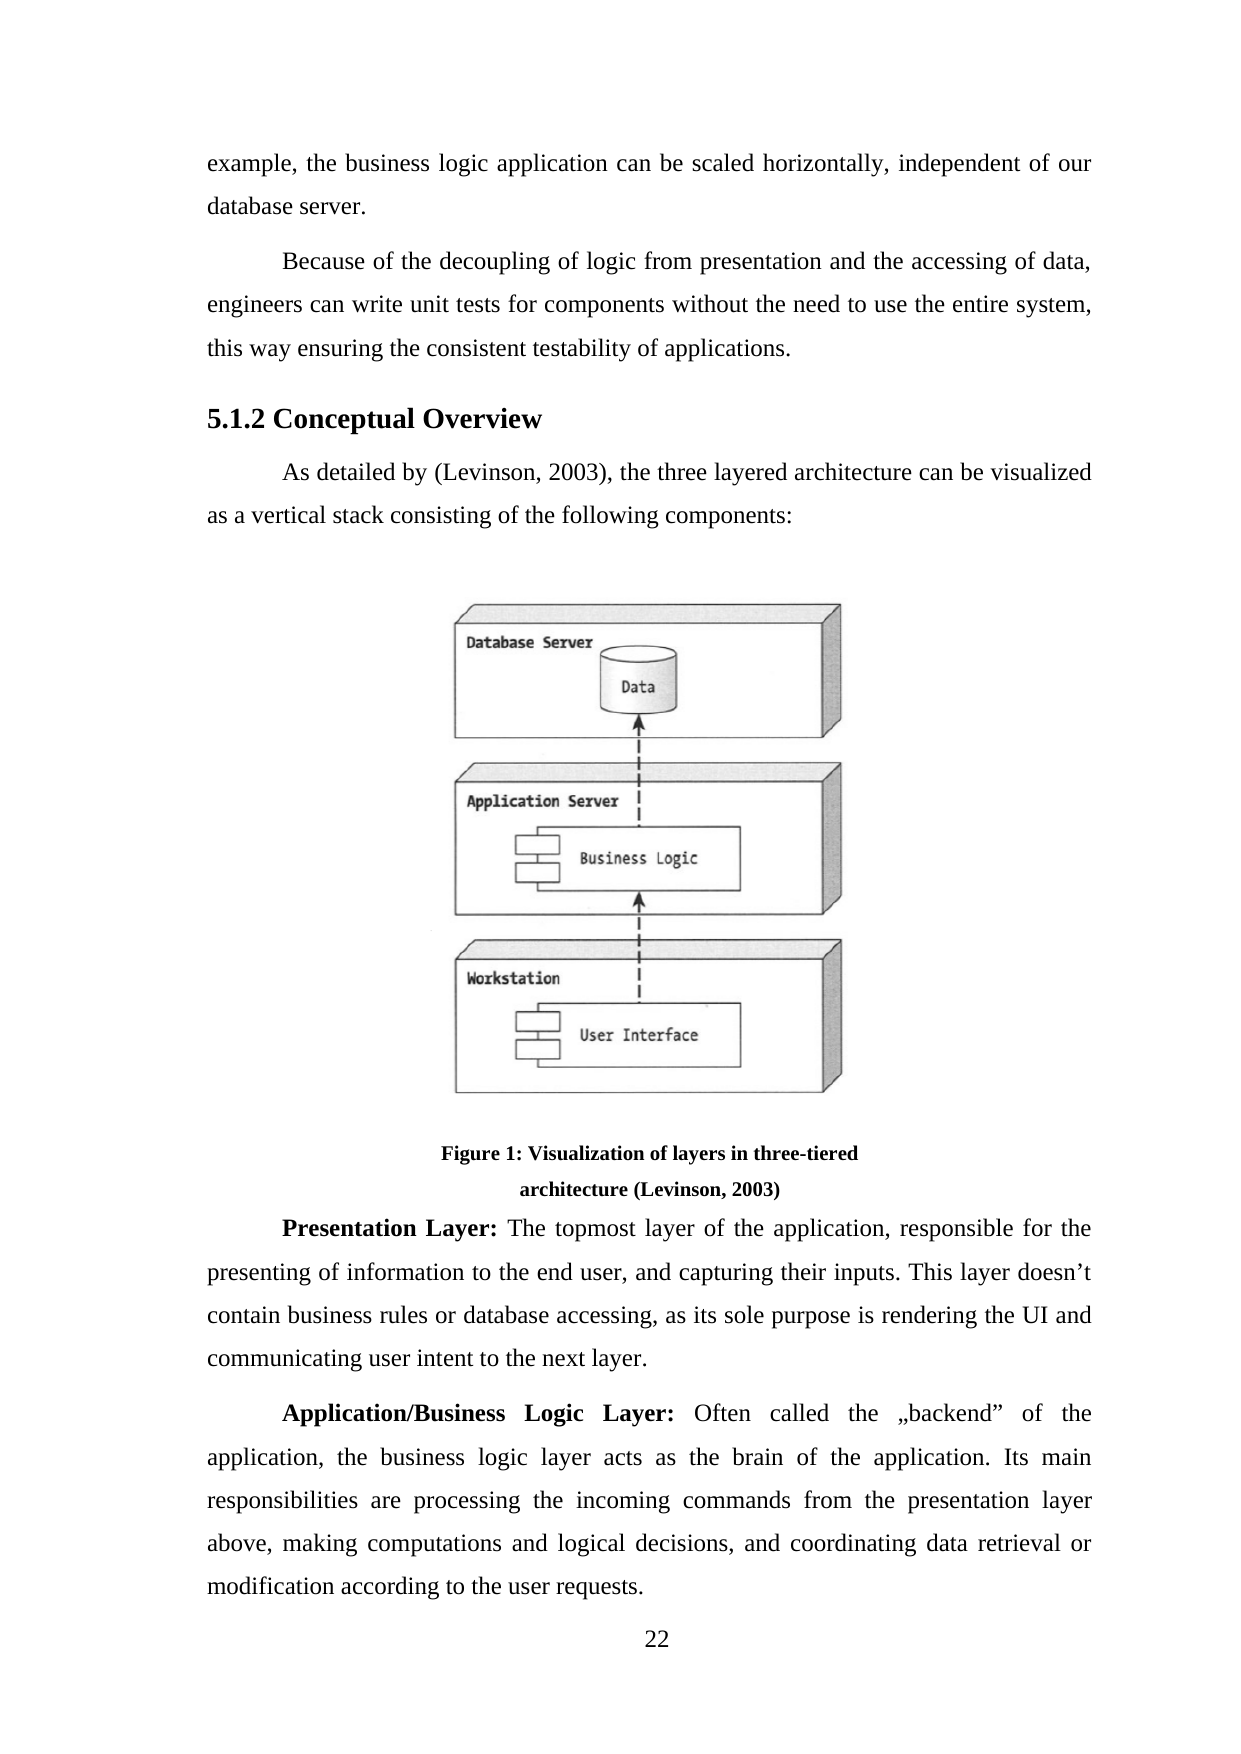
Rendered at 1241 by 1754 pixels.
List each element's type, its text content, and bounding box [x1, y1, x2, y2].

text Application/Business Logic Layer: Often called the „backend” of the application, the business logic layer acts as the brain of the application. Its main responsibilities are processing the incoming commands from the presentation layer above, making computations and logical decisions, and coordinating data retrieval or modification according to the user requests. [207, 1398, 1092, 1600]
text example, the business logic application can be scaled horizontally, independent of our database server. [207, 148, 1092, 219]
subtitle Conceptual Overview [207, 401, 1092, 434]
text Because of the decoupling of logic from presentation and the accessing of data, engineers can write unit tests for components without the need to use the entire system, this way ensuring the consistent testability of applications. [207, 246, 1092, 361]
text Presentation Layer: The topmost layer of the application, responsible for the presenting of information to the end user, and capturing their inputs. This layer doesn’t contain business rules or database accessing, as its sole purpose is rendering the UI and communicating user intent to the next layer. [207, 1213, 1092, 1372]
text Figure 1: Visualization of layers in three-tiered architecture (Levinson, 2003) [401, 1117, 898, 1201]
text As detailed by (Levinson, 2003), the three layered architecture can be visualized as a vertical stack consisting of the following components: [207, 457, 1092, 529]
picture [401, 581, 899, 1117]
